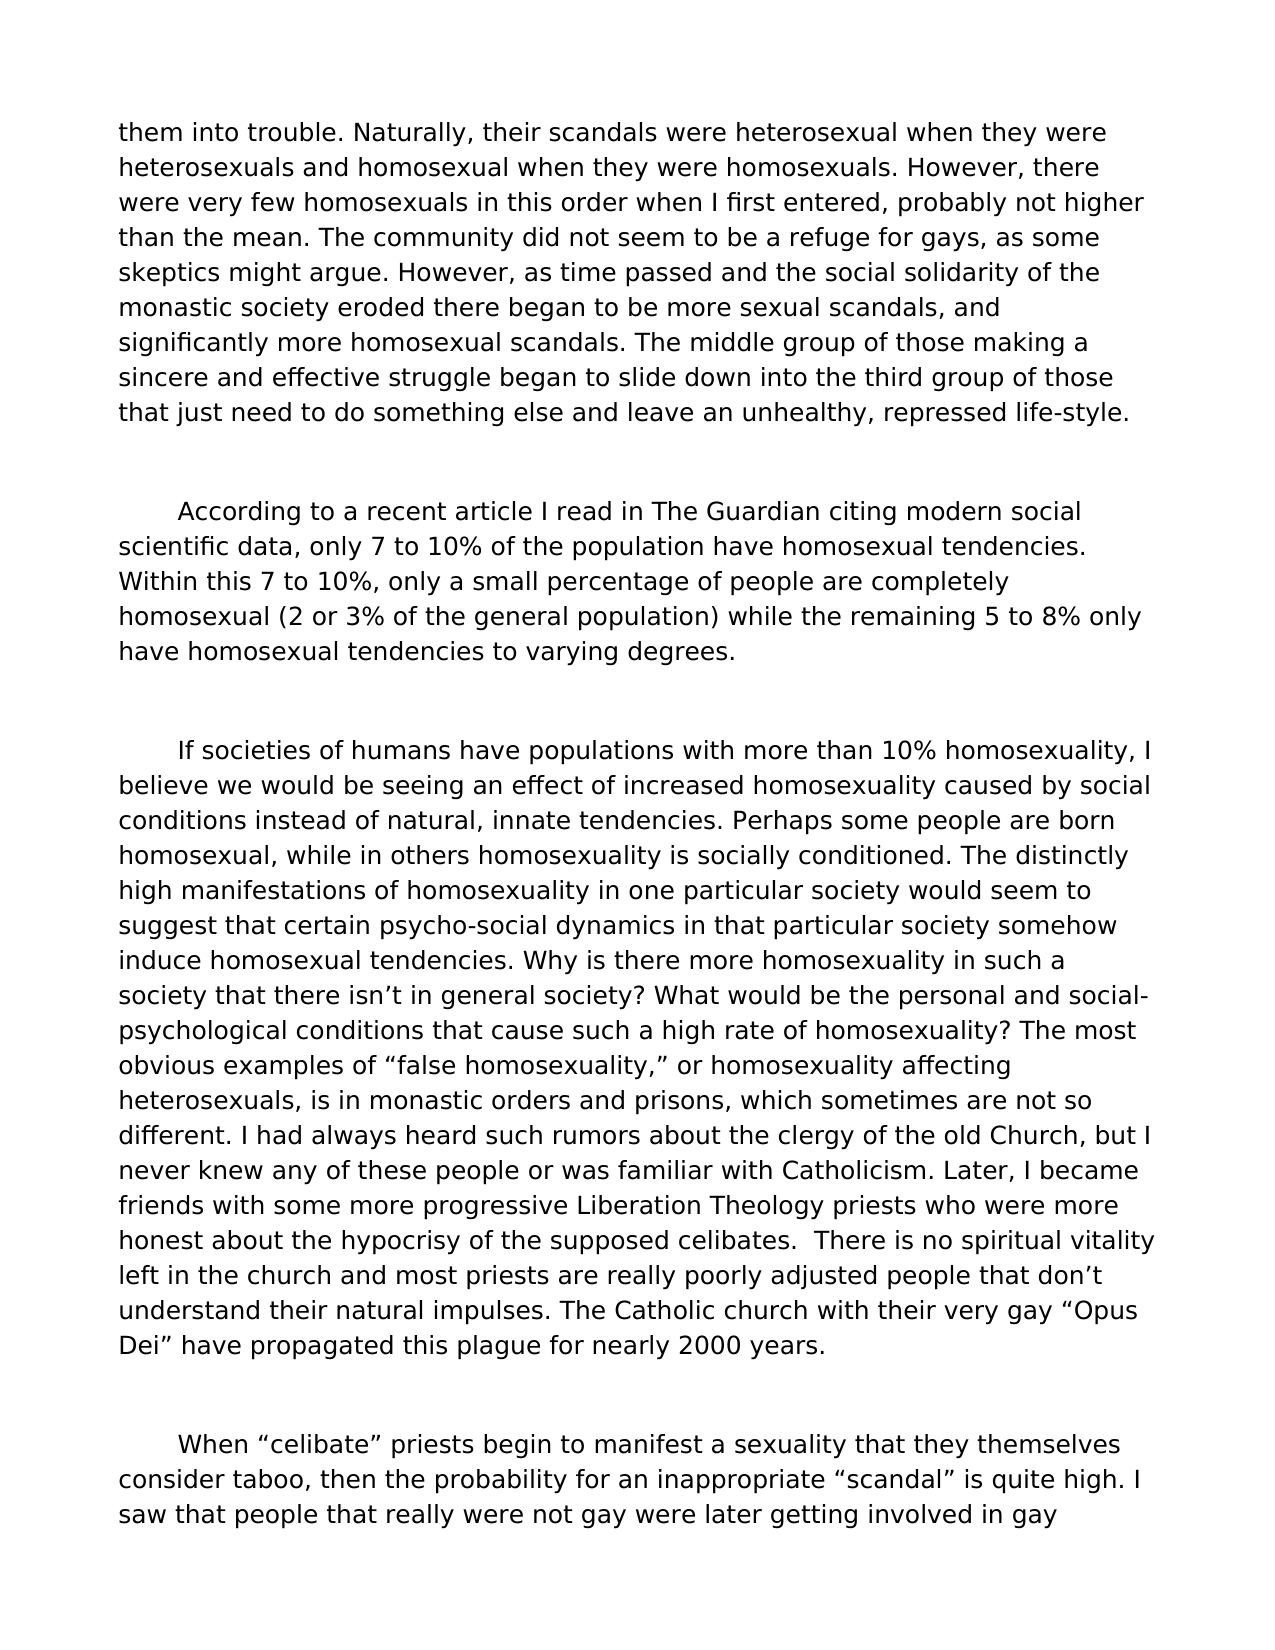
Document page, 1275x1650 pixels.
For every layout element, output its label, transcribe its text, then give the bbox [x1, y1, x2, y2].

text them into trouble. Naturally, their scandals were heterosexual when they were heterosexuals and homosexual when they were homosexuals. However, there were very few homosexuals in this order when I first entered, probably not higher than the mean. The community did not seem to be a refuge for gays, as some skeptics might argue. However, as time passed and the social solidarity of the monastic society eroded there began to be more sexual scandals, and significantly more homosexual scandals. The middle group of those making a sincere and effective struggle began to slide down into the third group of those that just need to do something else and leave an unhealthy, repressed life-style. [118, 118, 1157, 427]
text If societies of humans have populations with more than 10% homosexuality, I believe we would be seeing an effect of increased homosexuality caused by social conditions instead of natural, innate tendencies. Perhaps some people are born homosexual, while in others homosexuality is socially conditioned. The distinctly high manifestations of homosexuality in one particular society would seem to suggest that certain psycho-social dynamics in that particular society somehow induce homosexual tendencies. Why is there more homosexuality in such a society that there isn’t in general society? What would be the personal and social- psychological conditions that cause such a high rate of homosexuality? The most obvious examples of “false homosexuality,” or homosexuality affecting heterosexuals, is in monastic orders and prisons, which sometimes are not so different. I had always heard such rumors about the clergy of the old Church, but I never knew any of these people or was familiar with Catholicism. Later, I became friends with some more progressive Liberation Theology priests who were more honest about the hypocrisy of the supposed celibates. There is no spiritual vitality left in the church and most priests are really poorly adjusted people that don’t understand their natural impulses. The Catholic church with their very gay “Opus Dei” have propagated this plague for nearly 2000 years. [118, 736, 1157, 1361]
text When “celibate” priests begin to manifest a sexuality that they themselves consider taboo, then the probability for an inappropriate “scandal” is quite high. I saw that people that really were not gay were later getting involved in gay [118, 1431, 1157, 1530]
text According to a recent article I read in The Guardian citing modern social scientific data, only 7 to 10% of the population have homosexual tendencies. Within this 7 to 10%, only a small percentage of people are completely homosexual (2 or 3% of the general population) while the remaining 5 to 8% only have homosexual tendencies to varying degrees. [118, 497, 1157, 666]
